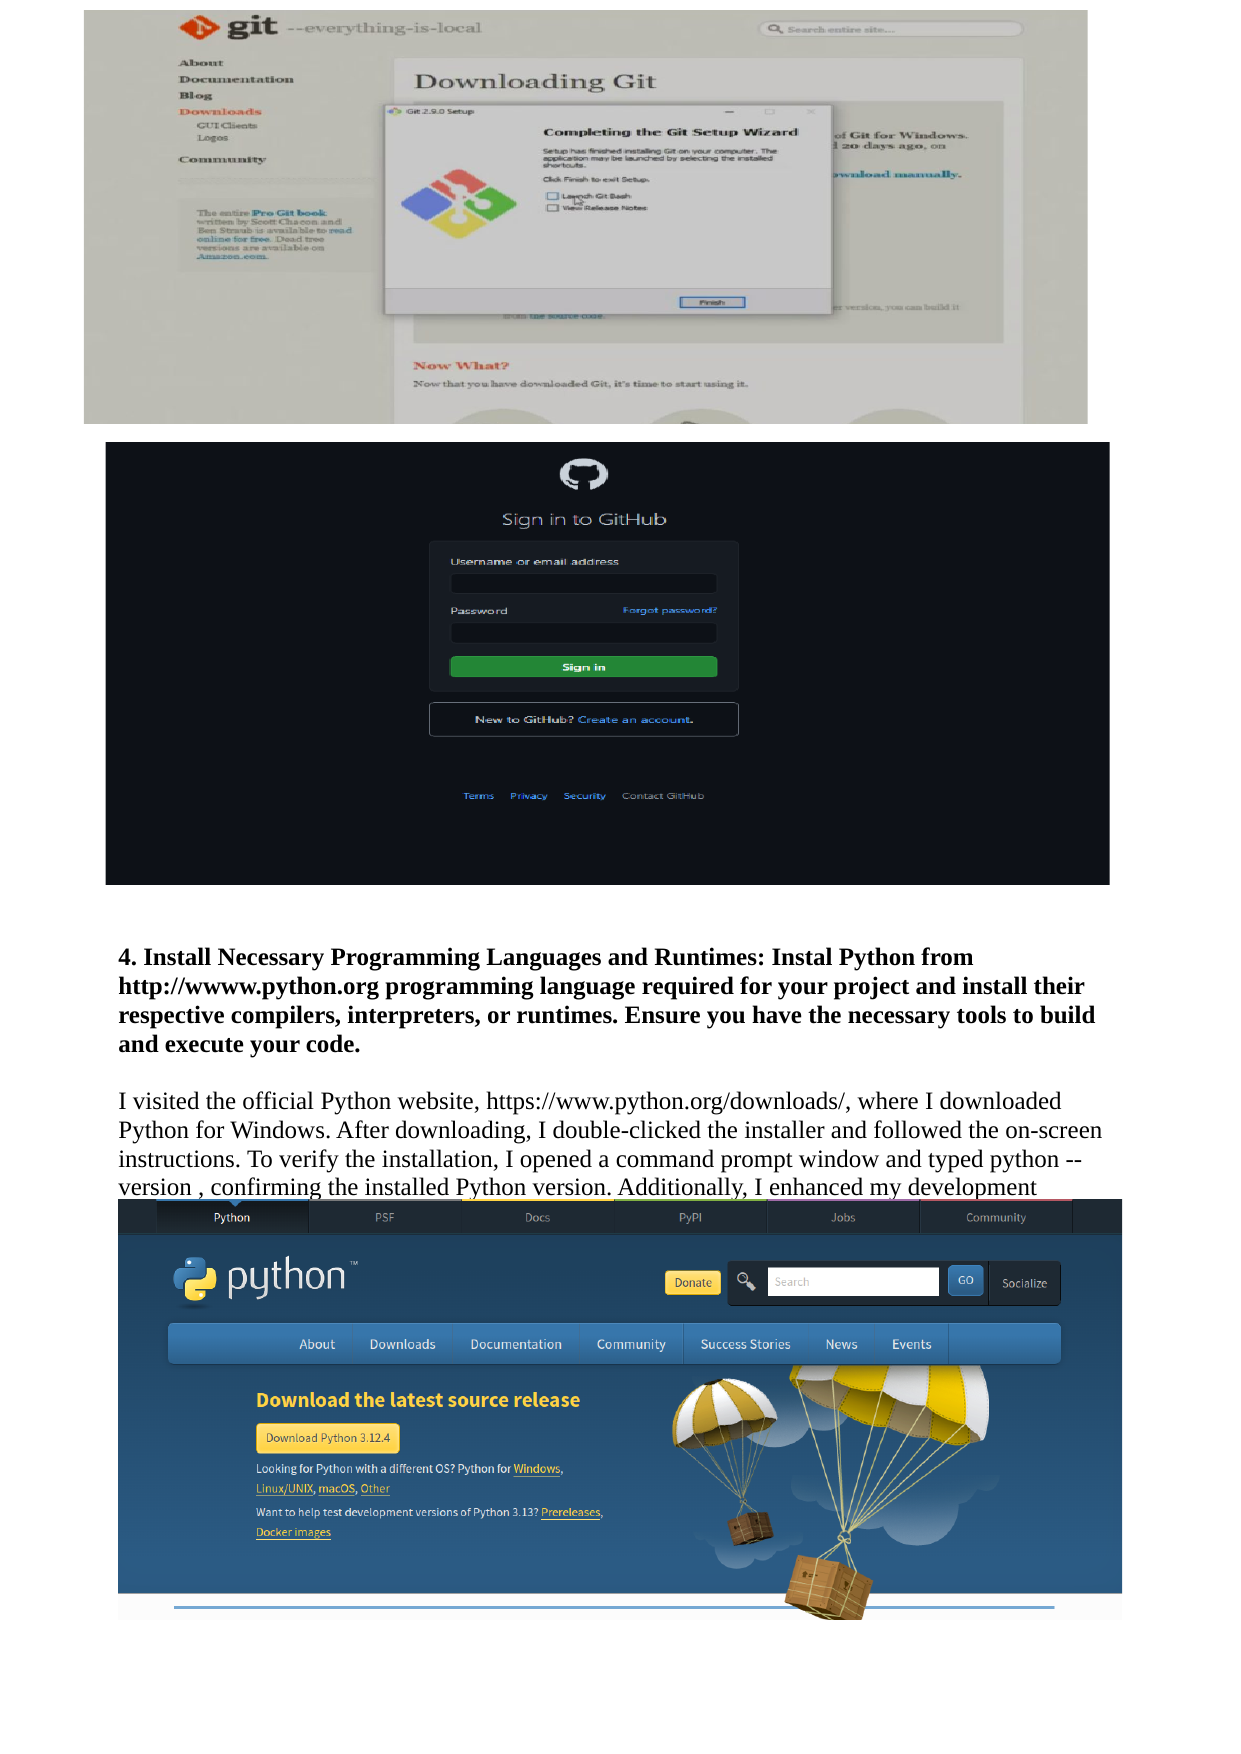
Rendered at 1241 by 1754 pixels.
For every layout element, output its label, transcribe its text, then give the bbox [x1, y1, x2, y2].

picture [83, 10, 1088, 424]
text 4. Install Necessary Programming Languages and Runtimes: Instal Python from http://wwww.python.org programming language required for your project and install their respective compilers, interpreters, or runtimes. Ensure you have the necessary tools to build and execute your code. [118, 942, 1122, 1057]
picture [118, 1199, 1123, 1620]
picture [105, 442, 1110, 885]
text I visited the official Python website, https://www.python.org/downloads/, where I downloaded Python for Windows. After downloading, I double-clicked the installer and followed the on-screen instructions. To verify the installation, I opened a command prompt window and typed python --version , confirming the installed Python version. Additionally, I enhanced my development environment by adding extensions in Visual Studio Code. I proceeded by creating a file named main.py and saved it to start working on my project. [118, 1086, 1122, 1199]
